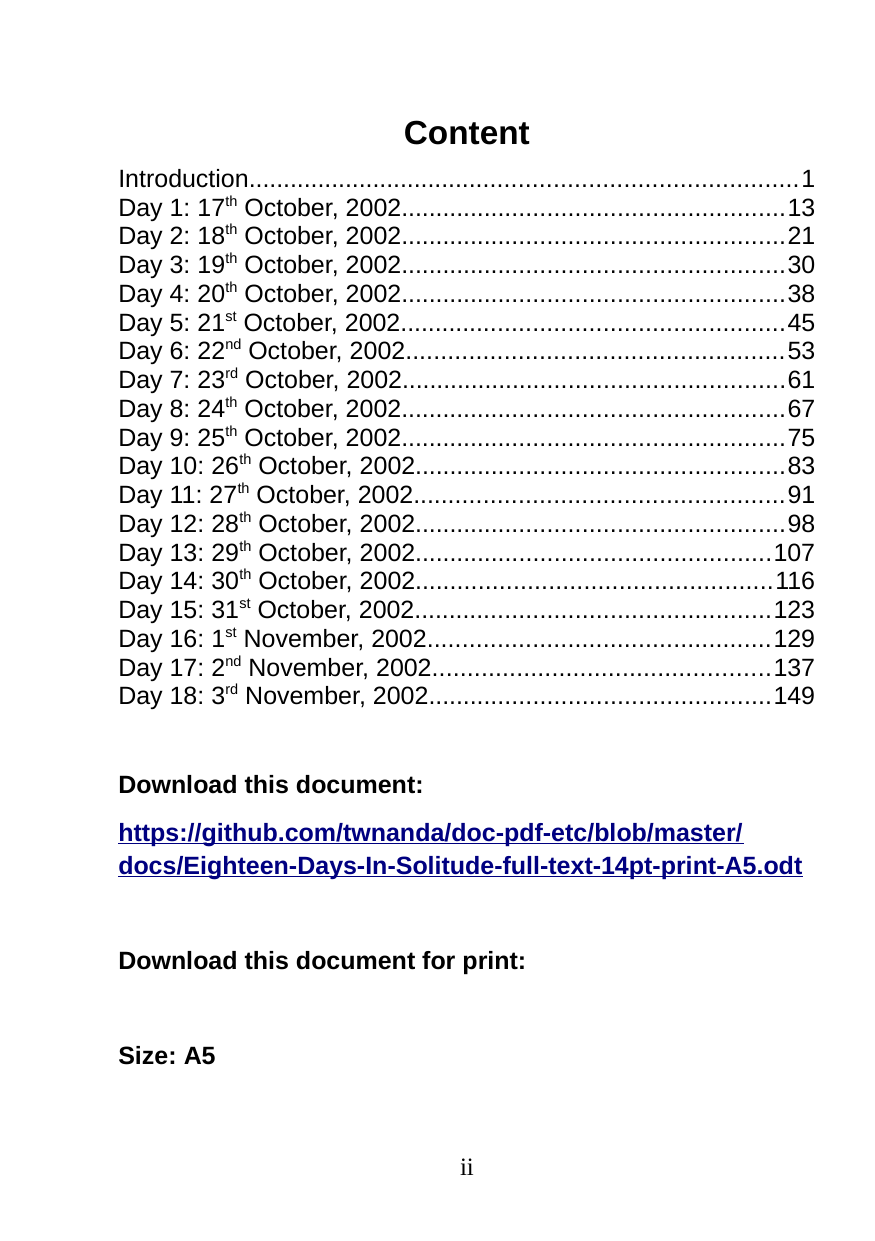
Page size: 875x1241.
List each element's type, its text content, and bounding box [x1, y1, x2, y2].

text Day 7: 23rd October, 2002 61 [118, 365, 815, 394]
text Size: A5 [118, 1041, 815, 1070]
text Day 9: 25th October, 2002 75 [118, 422, 815, 451]
text Day 16: 1st November, 2002 129 [118, 624, 815, 652]
text Day 14: 30th October, 2002 116 [118, 566, 815, 595]
text Day 6: 22nd October, 2002 53 [118, 336, 815, 365]
text Day 18: 3rd November, 2002 149 [118, 681, 815, 710]
text Day 2: 18th October, 2002 21 [118, 221, 815, 250]
text Day 17: 2nd November, 2002 137 [118, 652, 815, 681]
text https://github.com/twnanda/doc-pdf-etc/blob/master/docs/Eighteen-Days-In-Solitude-full-text-14pt-print-A5.odt [118, 818, 815, 879]
text Day 5: 21st October, 2002 45 [118, 307, 815, 336]
text Download this document: [118, 770, 815, 799]
text Day 10: 26th October, 2002 83 [118, 451, 815, 480]
text Day 12: 28th October, 2002 98 [118, 509, 815, 537]
text Day 8: 24th October, 2002 67 [118, 394, 815, 422]
text Day 3: 19th October, 2002 30 [118, 250, 815, 279]
text Day 11: 27th October, 2002 91 [118, 480, 815, 509]
subtitle Content [118, 113, 815, 151]
text Download this document for print: [118, 946, 815, 975]
text Day 4: 20th October, 2002 38 [118, 279, 815, 307]
text Day 15: 31st October, 2002 123 [118, 595, 815, 624]
text Day 1: 17th October, 2002 13 [118, 192, 815, 221]
text Introduction 1 [118, 164, 815, 192]
text Day 13: 29th October, 2002 107 [118, 537, 815, 566]
